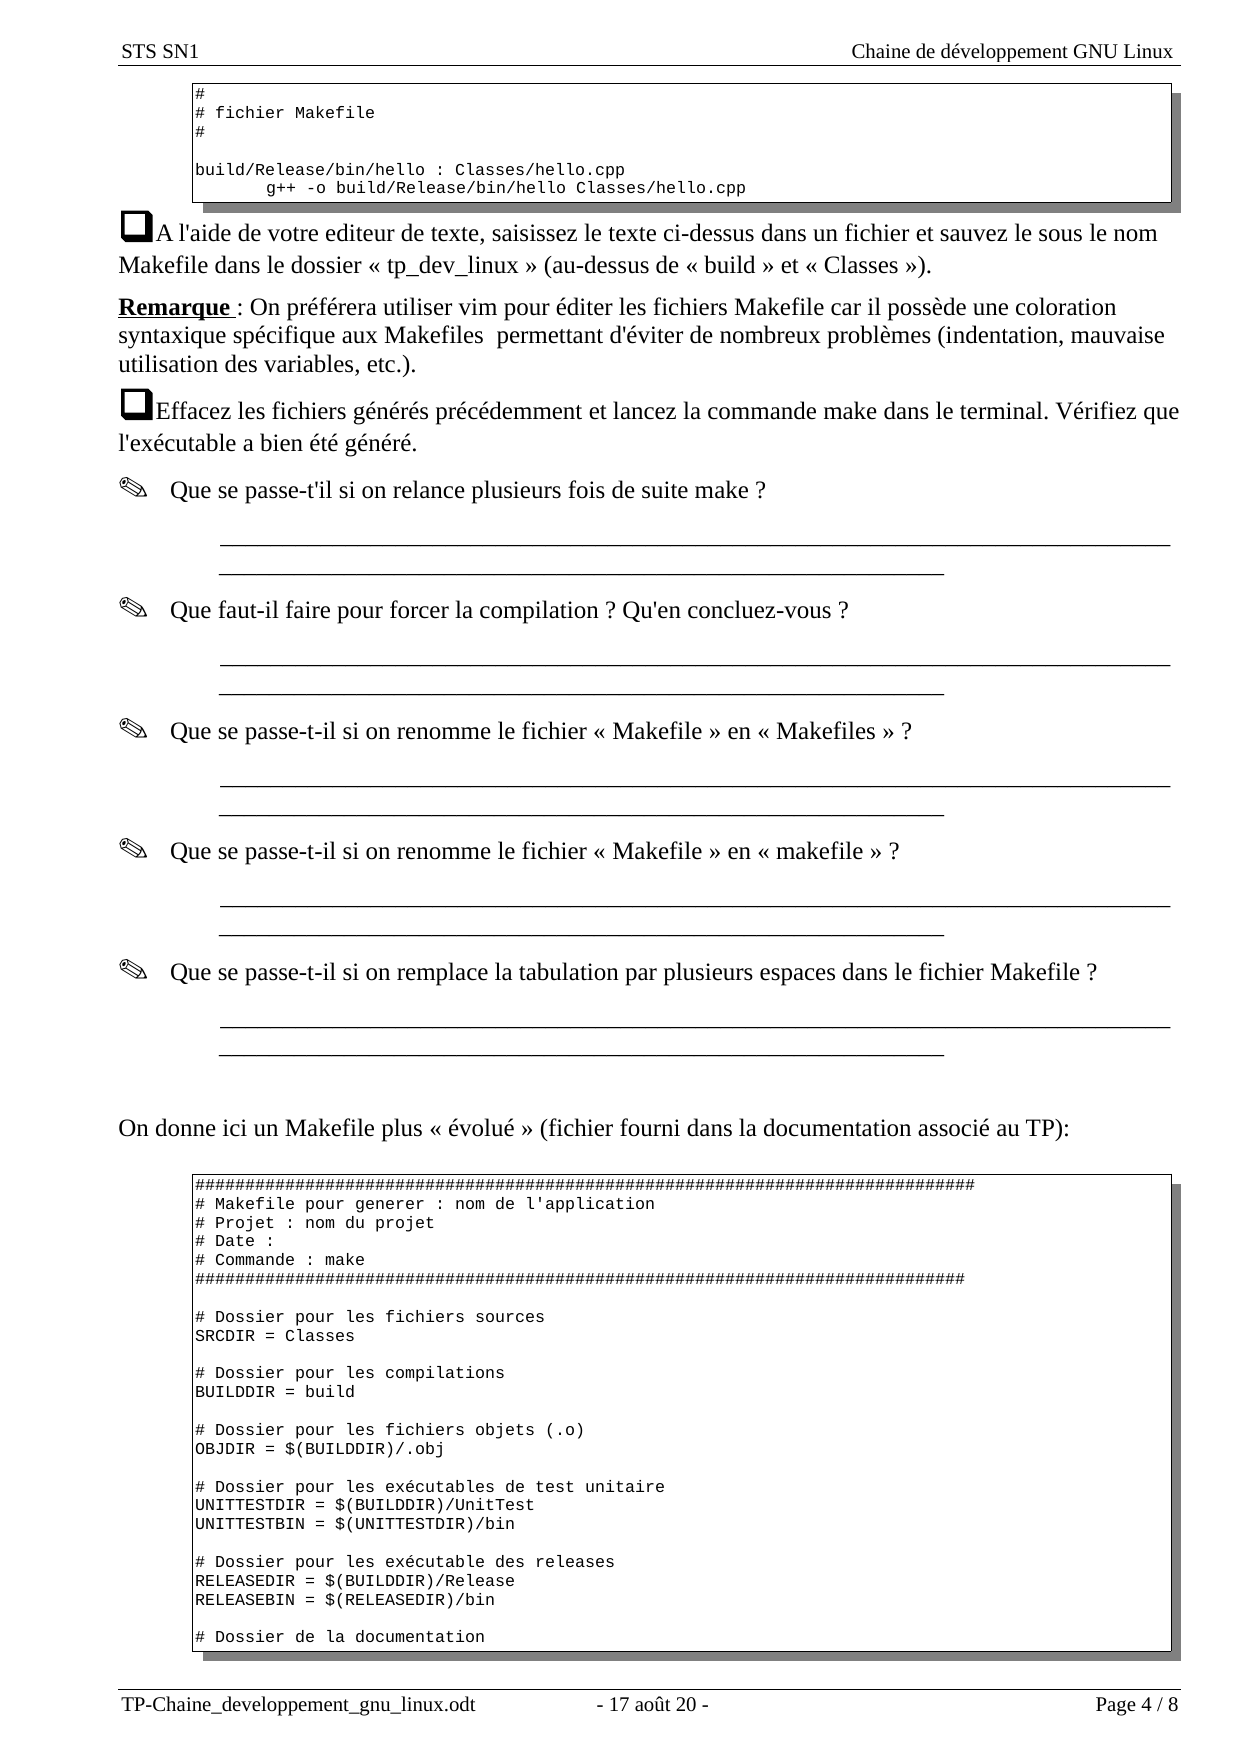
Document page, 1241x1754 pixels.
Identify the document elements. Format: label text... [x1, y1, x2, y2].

text ______________________________________________________________________________________________________________________________________ [219, 881, 1181, 939]
text # Date : [193, 1230, 1171, 1249]
text BUILDDIR = build [193, 1381, 1171, 1403]
text # Dossier de la documentation [193, 1626, 1171, 1651]
text RELEASEDIR = $(BUILDDIR)/Release [193, 1569, 1171, 1588]
text OBJDIR = $(BUILDDIR)/.obj [193, 1437, 1171, 1459]
text # Projet : nom du projet [193, 1211, 1171, 1230]
text # Dossier pour les exécutables de test unitaire [193, 1475, 1171, 1494]
text # [193, 121, 1171, 142]
text ✎ Que se passe-t-il si on renomme le fichier « Makefile » en « makefile » ? [118, 831, 1181, 869]
text # Makefile pour generer : nom de l'application [193, 1192, 1171, 1211]
text # Commande : make [193, 1249, 1171, 1268]
text ✎ Que se passe-t'il si on relance plusieurs fois de suite make ? [118, 470, 1181, 508]
text SRCDIR = Classes [193, 1324, 1171, 1346]
text ✎ Que se passe-t-il si on renomme le fichier « Makefile » en « Makefiles » ? [118, 711, 1181, 748]
text ❑Effacez les fichiers générés précédemment et lancez la commande make dans le terminal. Vérifiez que l'exécutable a bien été généré. [118, 391, 1181, 457]
text ______________________________________________________________________________________________________________________________________ [219, 1002, 1181, 1059]
text ______________________________________________________________________________________________________________________________________ [219, 761, 1181, 818]
text Remarque : On préférera utiliser vim pour éditer les fichiers Makefile car il possède une coloration syntaxique spécifique aux Makefiles permettant d'éviter de nombreux problèmes (indentation, mauvaise utilisation des variables, etc.). [118, 292, 1181, 378]
text On donne ici un Makefile plus « évolué » (fichier fourni dans la documentation associé au TP): [118, 1113, 1181, 1142]
text ✎ Que faut-il faire pour forcer la compilation ? Qu'en concluez-vous ? [118, 590, 1181, 628]
text ############################################################################# [193, 1268, 1171, 1289]
text build/Release/bin/hello : Classes/hello.cpp [193, 158, 1171, 177]
text ______________________________________________________________________________________________________________________________________ [219, 641, 1181, 698]
text RELEASEBIN = $(RELEASEDIR)/bin [193, 1588, 1171, 1610]
text # fichier Makefile [193, 102, 1171, 121]
text # Dossier pour les fichiers objets (.o) [193, 1418, 1171, 1437]
text UNITTESTDIR = $(BUILDDIR)/UnitTest [193, 1494, 1171, 1513]
text g++ -o build/Release/bin/hello Classes/hello.cpp [193, 177, 1171, 202]
text ############################################################################## [193, 1175, 1171, 1192]
text # [193, 84, 1171, 102]
text ✎ Que se passe-t-il si on remplace la tabulation par plusieurs espaces dans le fichier Makefile ? [118, 951, 1181, 989]
text UNITTESTBIN = $(UNITTESTDIR)/bin [193, 1513, 1171, 1535]
text # Dossier pour les compilations [193, 1362, 1171, 1381]
text ______________________________________________________________________________________________________________________________________ [219, 520, 1181, 578]
text # Dossier pour les fichiers sources [193, 1305, 1171, 1324]
text ❑A l'aide de votre editeur de texte, saisissez le texte ci-dessus dans un fichier et sauvez le sous le nom Makefile dans le dossier « tp_dev_linux » (au-dessus de « build » et « Classes »). [118, 213, 1181, 279]
text # Dossier pour les exécutable des releases [193, 1551, 1171, 1569]
